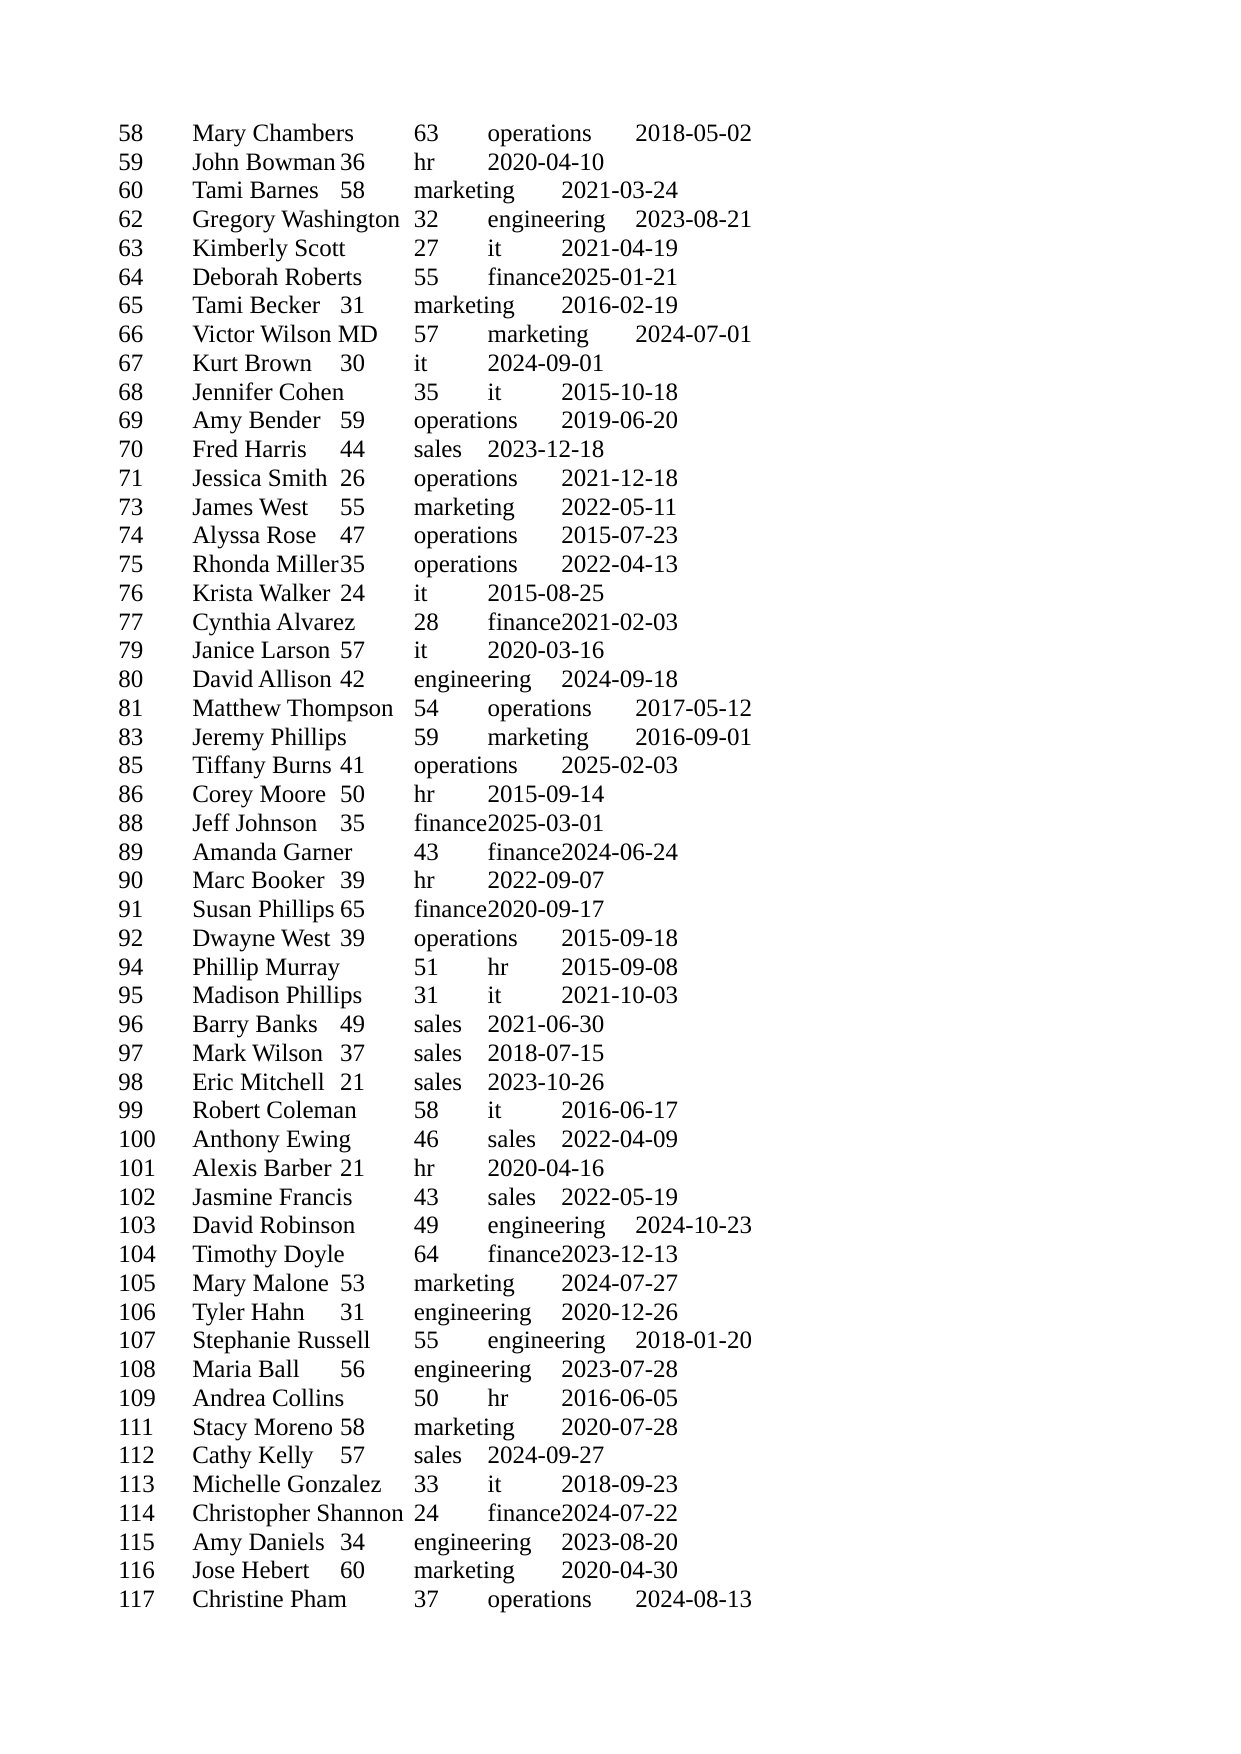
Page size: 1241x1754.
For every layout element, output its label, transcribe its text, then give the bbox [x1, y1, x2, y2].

text 117 Christine Pham 37 operations 2024-08-13 [118, 1584, 1122, 1613]
text 116 Jose Hebert 60 marketing 2020-04-30 [118, 1556, 1122, 1584]
text 83 Jeremy Phillips 59 marketing 2016-09-01 [118, 722, 1122, 751]
text 75 Rhonda Miller 35 operations 2022-04-13 [118, 549, 1122, 578]
text 59 John Bowman 36 hr 2020-04-10 [118, 147, 1122, 176]
text 115 Amy Daniels 34 engineering 2023-08-20 [118, 1527, 1122, 1556]
text 111 Stacy Moreno 58 marketing 2020-07-28 [118, 1412, 1122, 1441]
text 102 Jasmine Francis 43 sales 2022-05-19 [118, 1182, 1122, 1211]
text 58 Mary Chambers 63 operations 2018-05-02 [118, 118, 1122, 147]
text 76 Krista Walker 24 it 2015-08-25 [118, 578, 1122, 607]
text 109 Andrea Collins 50 hr 2016-06-05 [118, 1383, 1122, 1412]
text 99 Robert Coleman 58 it 2016-06-17 [118, 1096, 1122, 1124]
text 107 Stephanie Russell 55 engineering 2018-01-20 [118, 1326, 1122, 1354]
text 70 Fred Harris 44 sales 2023-12-18 [118, 434, 1122, 463]
text 79 Janice Larson 57 it 2020-03-16 [118, 636, 1122, 664]
text 88 Jeff Johnson 35 finance 2025-03-01 [118, 808, 1122, 837]
text 89 Amanda Garner 43 finance 2024-06-24 [118, 837, 1122, 866]
text 90 Marc Booker 39 hr 2022-09-07 [118, 866, 1122, 894]
text 64 Deborah Roberts 55 finance 2025-01-21 [118, 262, 1122, 291]
text 105 Mary Malone 53 marketing 2024-07-27 [118, 1268, 1122, 1297]
text 69 Amy Bender 59 operations 2019-06-20 [118, 406, 1122, 434]
text 112 Cathy Kelly 57 sales 2024-09-27 [118, 1441, 1122, 1469]
text 94 Phillip Murray 51 hr 2015-09-08 [118, 952, 1122, 981]
text 77 Cynthia Alvarez 28 finance 2021-02-03 [118, 607, 1122, 636]
text 71 Jessica Smith 26 operations 2021-12-18 [118, 463, 1122, 492]
text 97 Mark Wilson 37 sales 2018-07-15 [118, 1038, 1122, 1067]
text 67 Kurt Brown 30 it 2024-09-01 [118, 348, 1122, 377]
text 60 Tami Barnes 58 marketing 2021-03-24 [118, 176, 1122, 204]
text 62 Gregory Washington 32 engineering 2023-08-21 [118, 204, 1122, 233]
text 104 Timothy Doyle 64 finance 2023-12-13 [118, 1239, 1122, 1268]
text 85 Tiffany Burns 41 operations 2025-02-03 [118, 751, 1122, 779]
text 114 Christopher Shannon 24 finance 2024-07-22 [118, 1498, 1122, 1527]
text 108 Maria Ball 56 engineering 2023-07-28 [118, 1354, 1122, 1383]
text 73 James West 55 marketing 2022-05-11 [118, 492, 1122, 521]
text 113 Michelle Gonzalez 33 it 2018-09-23 [118, 1469, 1122, 1498]
text 86 Corey Moore 50 hr 2015-09-14 [118, 779, 1122, 808]
text 96 Barry Banks 49 sales 2021-06-30 [118, 1009, 1122, 1038]
text 100 Anthony Ewing 46 sales 2022-04-09 [118, 1124, 1122, 1153]
text 80 David Allison 42 engineering 2024-09-18 [118, 664, 1122, 693]
text 81 Matthew Thompson 54 operations 2017-05-12 [118, 693, 1122, 722]
text 65 Tami Becker 31 marketing 2016-02-19 [118, 291, 1122, 319]
text 91 Susan Phillips 65 finance 2020-09-17 [118, 894, 1122, 923]
text 98 Eric Mitchell 21 sales 2023-10-26 [118, 1067, 1122, 1096]
text 92 Dwayne West 39 operations 2015-09-18 [118, 923, 1122, 952]
text 63 Kimberly Scott 27 it 2021-04-19 [118, 233, 1122, 262]
text 106 Tyler Hahn 31 engineering 2020-12-26 [118, 1297, 1122, 1326]
text 66 Victor Wilson MD 57 marketing 2024-07-01 [118, 319, 1122, 348]
text 103 David Robinson 49 engineering 2024-10-23 [118, 1211, 1122, 1239]
text 101 Alexis Barber 21 hr 2020-04-16 [118, 1153, 1122, 1182]
text 95 Madison Phillips 31 it 2021-10-03 [118, 981, 1122, 1009]
text 74 Alyssa Rose 47 operations 2015-07-23 [118, 521, 1122, 549]
text 68 Jennifer Cohen 35 it 2015-10-18 [118, 377, 1122, 406]
